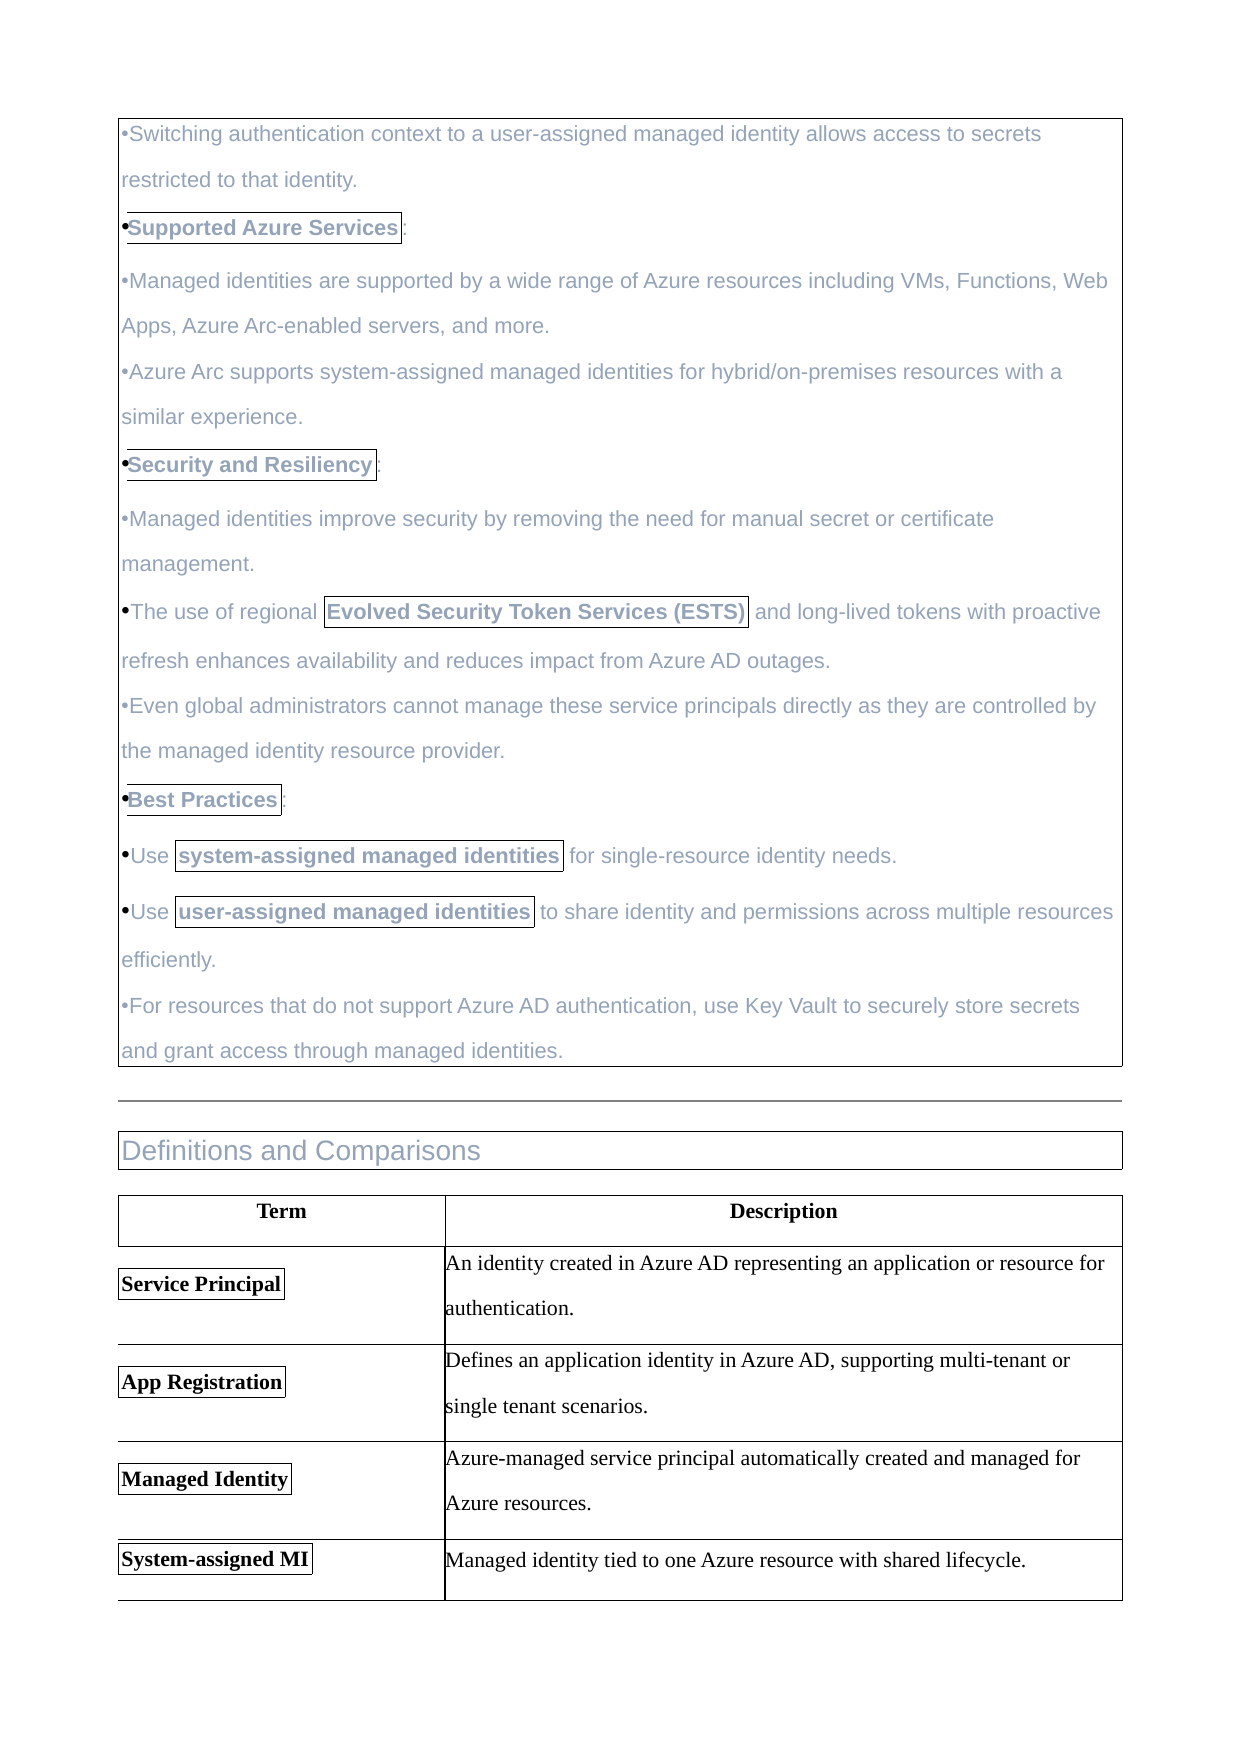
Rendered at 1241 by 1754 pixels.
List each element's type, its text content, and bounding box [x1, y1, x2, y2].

table_cell Defines an application identity in Azure AD, supporting multi-tenant or single tenant scenarios. [446, 1345, 1122, 1441]
table_cell Managed identity tied to one Azure resource with shared lifecycle. [446, 1540, 1122, 1599]
list Security and Resiliency: [119, 446, 1122, 481]
table_cell App Registration [118, 1345, 444, 1441]
list For resources that do not support Azure AD authentication, use Key Vault to securely store secrets and grant access through managed identities. [119, 989, 1122, 1066]
table_header Term [119, 1196, 445, 1246]
list Supported Azure Services: [119, 209, 1122, 243]
table_cell Azure-managed service principal automatically created and managed for Azure resources. [446, 1442, 1122, 1538]
table_cell An identity created in Azure AD representing an application or resource for authentication. [446, 1247, 1122, 1343]
table_header Description [446, 1196, 1122, 1246]
table_cell Managed Identity [118, 1442, 444, 1538]
list Use user-assigned managed identities to share identity and permissions across multiple resources efficiently. [119, 893, 1122, 972]
list Best Practices: [119, 780, 1122, 815]
table_cell System-assigned MI [118, 1540, 444, 1599]
list Use system-assigned managed identities for single-resource identity needs. [119, 837, 1122, 871]
list Even global administrators cannot manage these service principals directly as they are controlled by the managed identity resource provider. [119, 690, 1122, 763]
list Azure Arc supports system-assigned managed identities for hybrid/on-premises resources with a similar experience. [119, 356, 1122, 429]
list Managed identities improve security by removing the need for manual secret or certificate management. [119, 502, 1122, 576]
table_cell Service Principal [118, 1247, 444, 1343]
list Switching authentication context to a user-assigned managed identity allows access to secrets restricted to that identity. [119, 119, 1122, 192]
subtitle Definitions and Comparisons [119, 1132, 1122, 1169]
list Managed identities are supported by a wide range of Azure resources including VMs, Functions, Web Apps, Azure Arc-enabled servers, and more. [119, 265, 1122, 338]
list The use of regional Evolved Security Token Services (ESTS) and long-lived tokens with proactive refresh enhances availability and reduces impact from Azure AD outages. [119, 593, 1122, 673]
